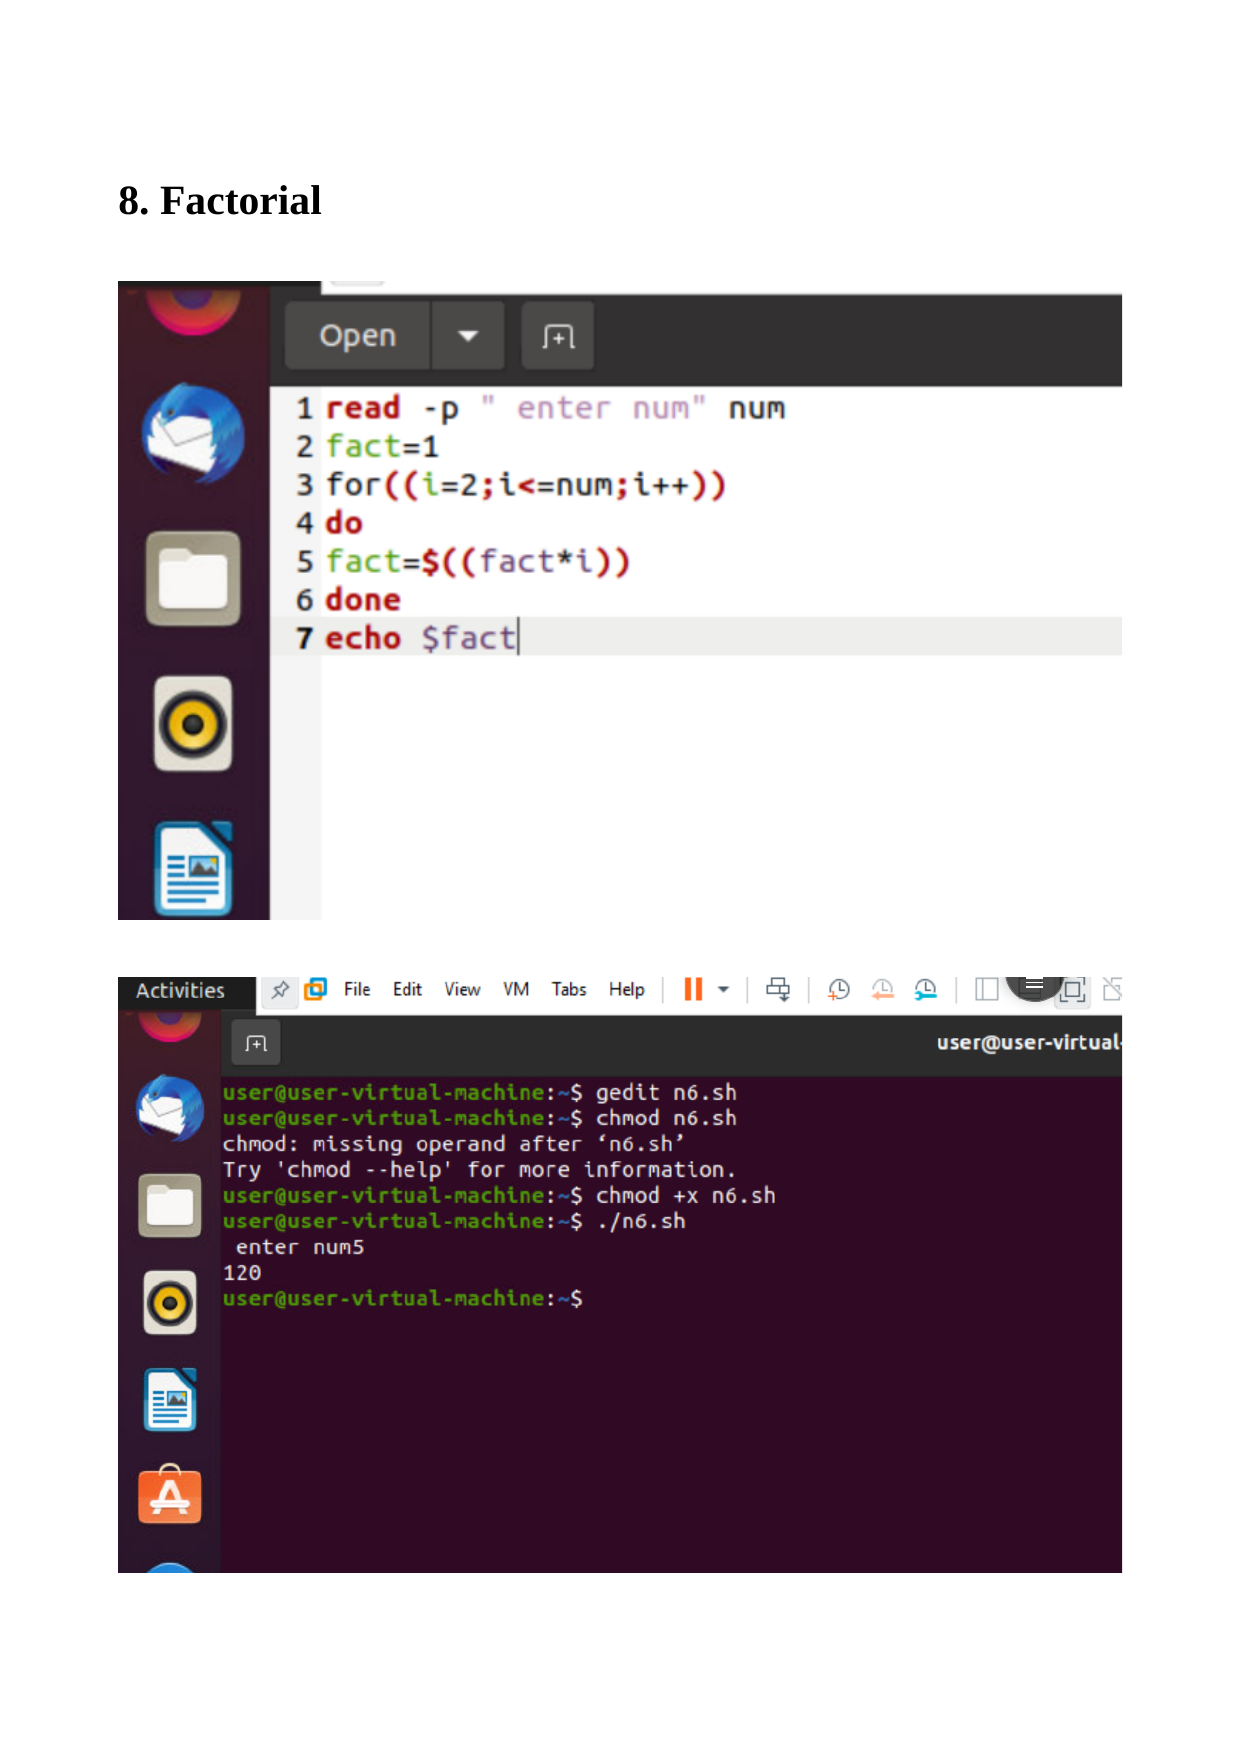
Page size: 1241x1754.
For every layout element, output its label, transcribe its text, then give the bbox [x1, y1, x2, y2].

text 8. Factorial [118, 176, 1122, 223]
picture [118, 977, 1123, 1573]
picture [118, 281, 1123, 920]
